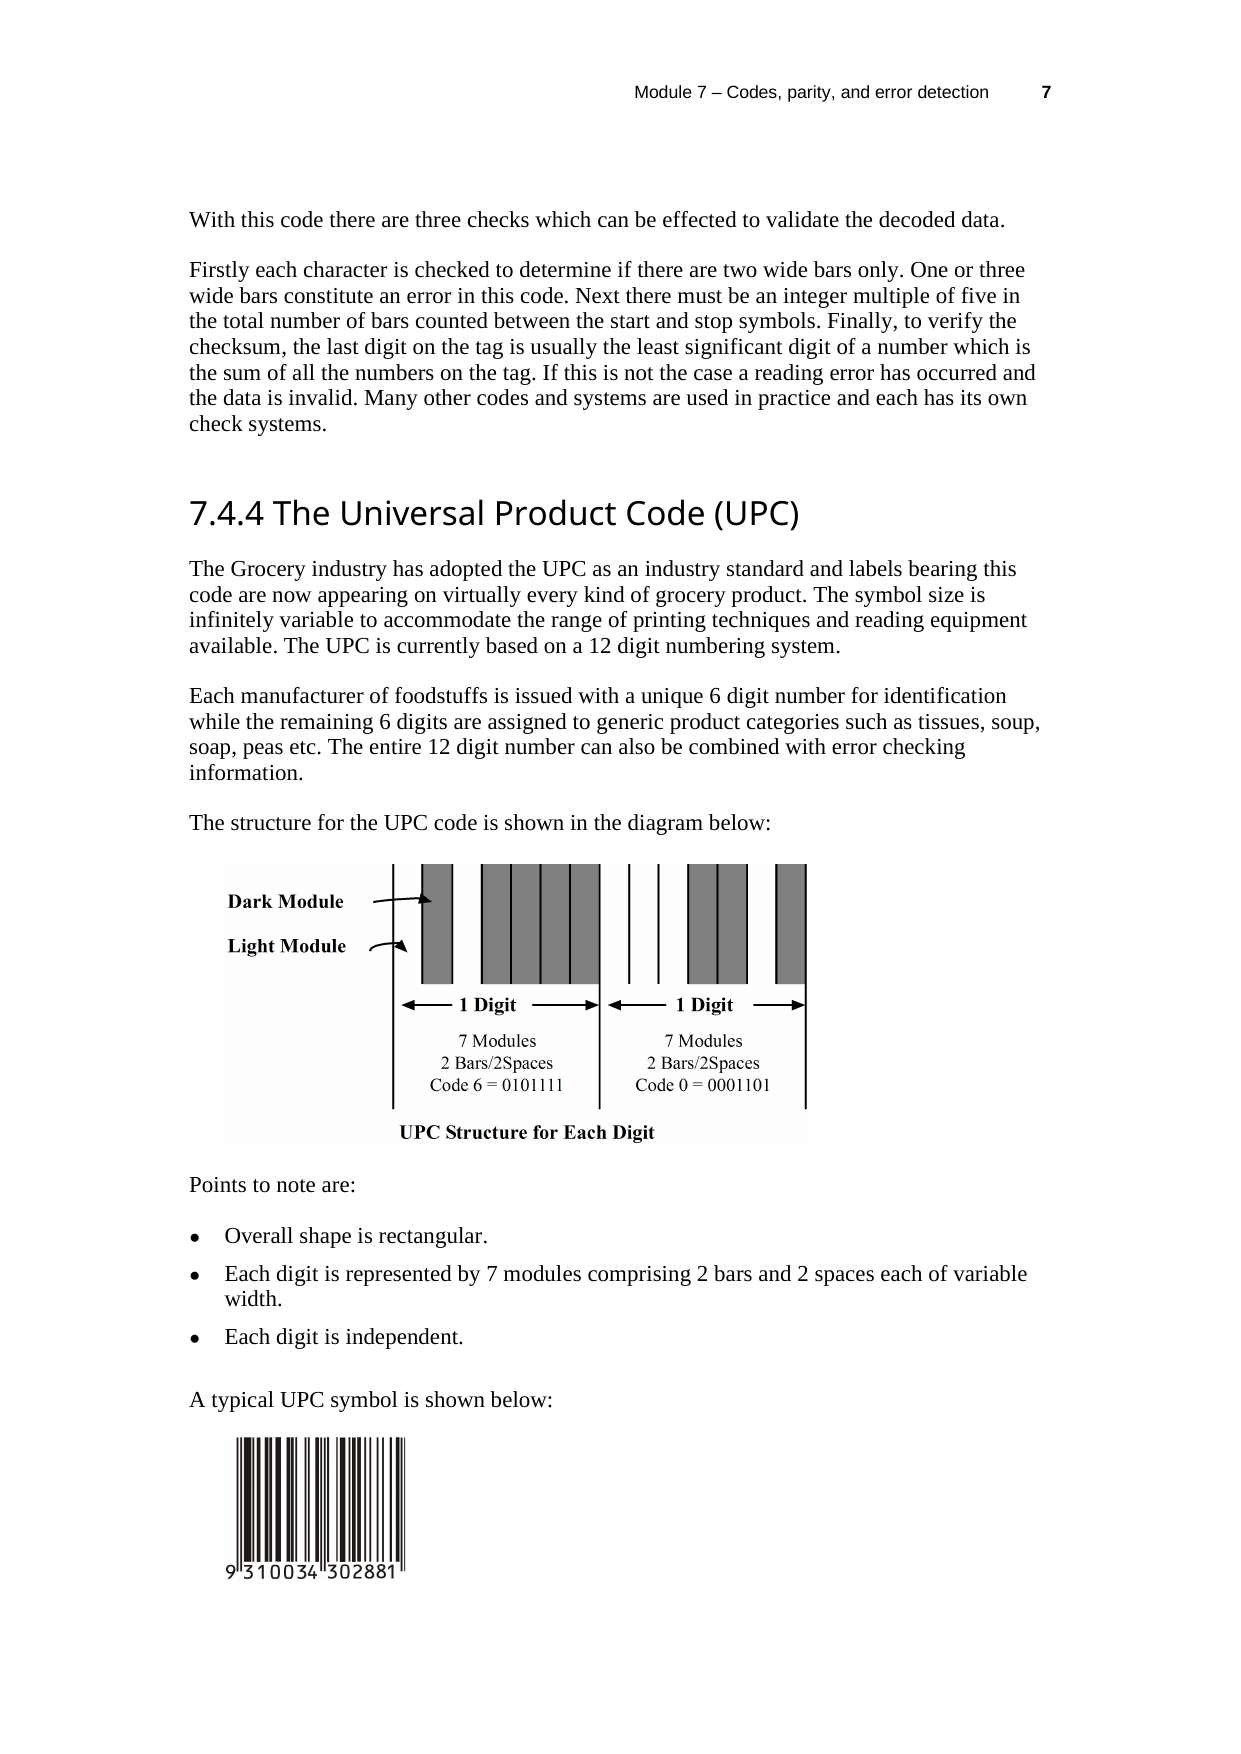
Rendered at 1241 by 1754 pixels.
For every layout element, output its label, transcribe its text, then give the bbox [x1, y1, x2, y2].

text Firstly each character is checked to determine if there are two wide bars only. One or three wide bars constitute an error in this code. Next there must be an integer multiple of five in the total number of bars counted between the start and stop symbols. Finally, to verify the checksum, the last digit on the tag is usually the least significant digit of a number which is the sum of all the numbers on the tag. If this is not the case a reading error has occurred and the data is invalid. Many other codes and systems are used in practice and each has its own check systems. [189, 257, 1051, 436]
picture [224, 860, 811, 1147]
text The Grocery industry has adopted the UPC as an industry standard and labels bearing this code are now appearing on virtually every kind of grocery product. The symbol size is infinitely variable to accommodate the range of printing techniques and reading equipment available. The UPC is currently based on a 12 digit numbering system. [189, 556, 1051, 658]
text Each manufacturer of foodstuffs is issued with a unique 6 digit number for identification while the remaining 6 digits are assigned to generic product categories such as tissues, soup, soap, peas etc. The entire 12 digit number can also be combined with error checking information. [189, 683, 1051, 785]
subtitle The Universal Product Code (UPC) [189, 490, 1051, 535]
list Overall shape is rectangular. [189, 1223, 1051, 1248]
text With this code there are three checks which can be effected to validate the decoded data. [189, 207, 1051, 232]
list Each digit is represented by 7 modules comprising 2 bars and 2 spaces each of variable width. [189, 1261, 1051, 1312]
picture [224, 1437, 406, 1579]
text The structure for the UPC code is shown in the diagram below: [189, 810, 1051, 836]
text Points to note are: [189, 1172, 1051, 1198]
text A typical UPC symbol is shown below: [189, 1387, 1051, 1413]
list Each digit is independent. [189, 1324, 1051, 1375]
